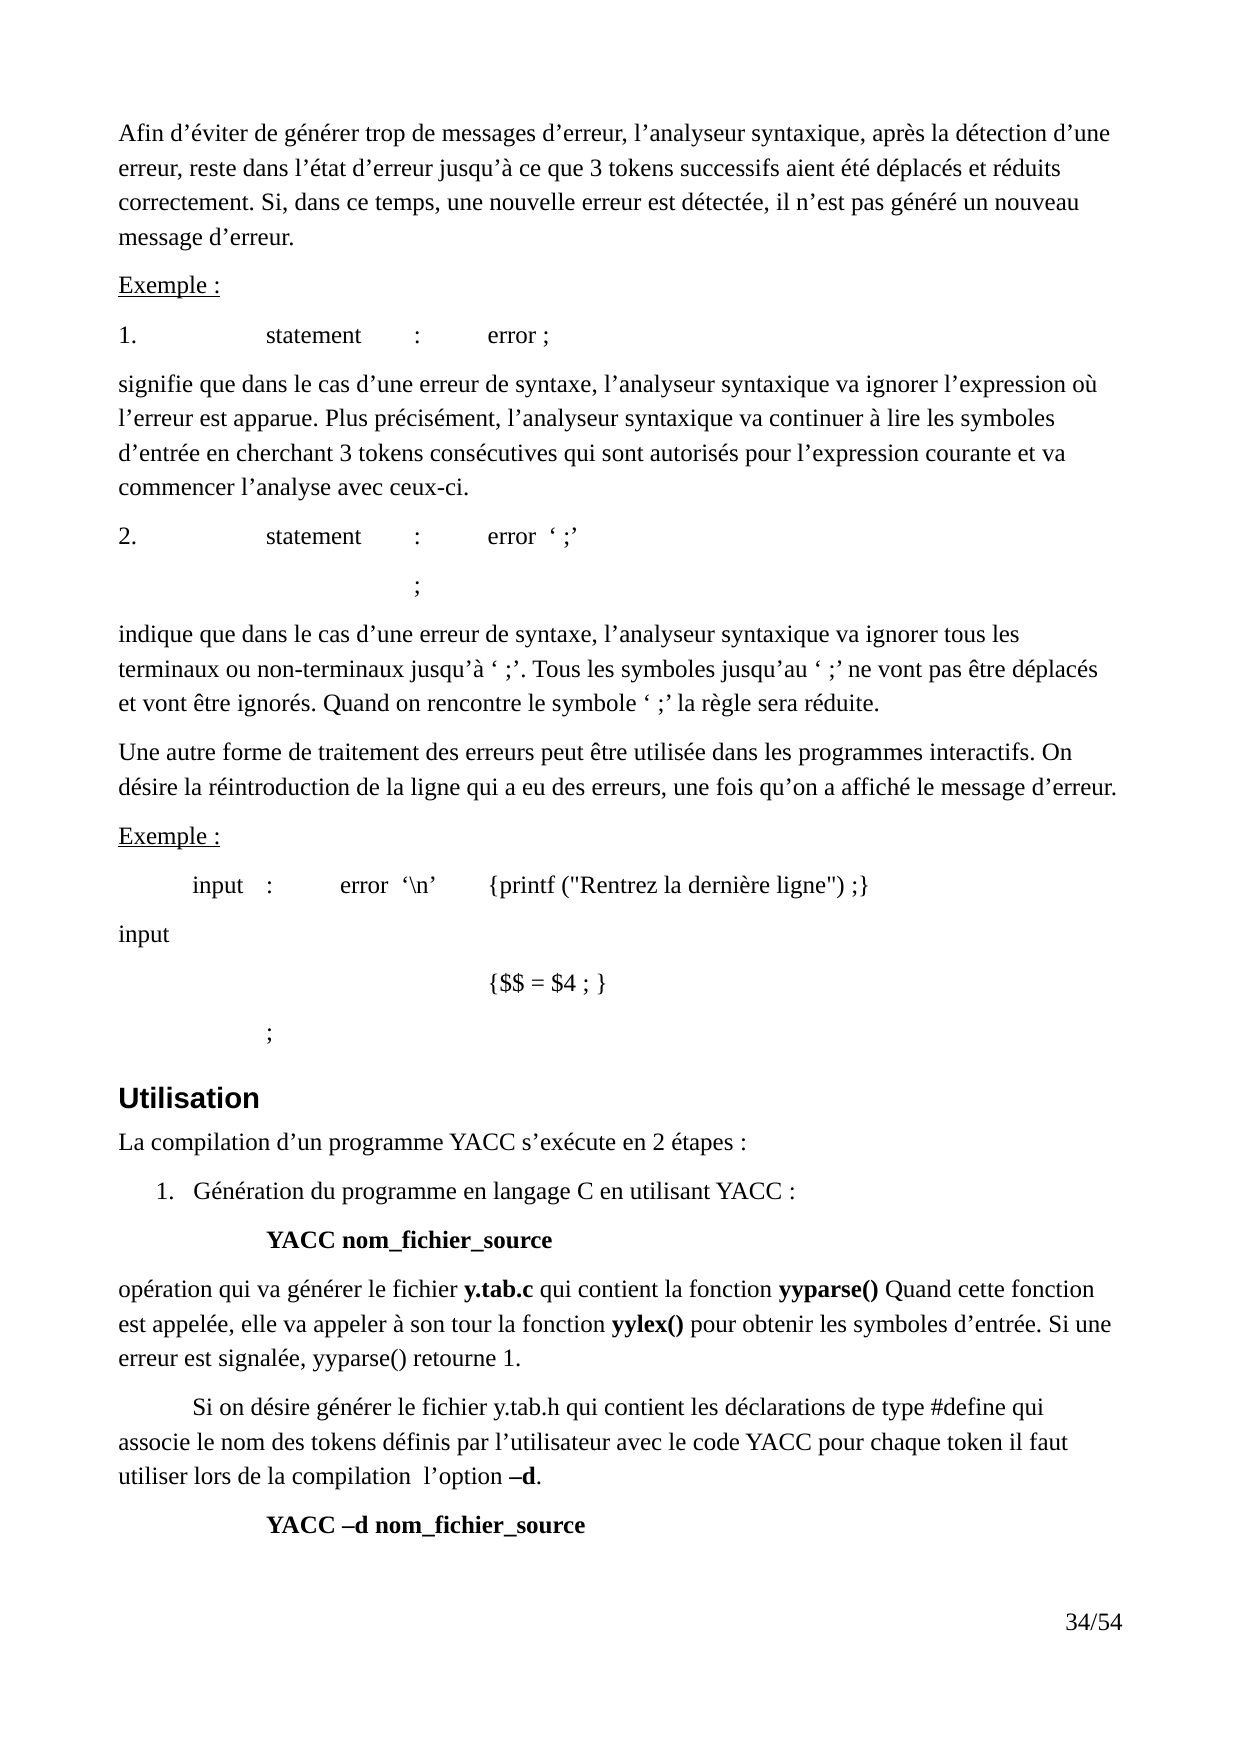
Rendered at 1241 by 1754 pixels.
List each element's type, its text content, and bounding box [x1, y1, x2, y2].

text Si on désire générer le fichier y.tab.h qui contient les déclarations de type #define qui associe le nom des tokens définis par l’utilisateur avec le code YACC pour chaque token il faut utiliser lors de la compilation l’option –d. [118, 1392, 1122, 1490]
text Une autre forme de traitement des erreurs peut être utilisée dans les programmes interactifs. On désire la réintroduction de la ligne qui a eu des erreurs, une fois qu’on a affiché le message d’erreur. [118, 737, 1122, 801]
text opération qui va générer le fichier y.tab.c qui contient la fonction yyparse() Quand cette fonction est appelée, elle va appeler à son tour la fonction yylex() pour obtenir les symboles d’entrée. Si une erreur est signalée, yyparse() retourne 1. [118, 1274, 1122, 1372]
text YACC nom_fichier_source [118, 1225, 1122, 1254]
text 2. statement : error ‘ ;’ [118, 521, 1122, 550]
subtitle Utilisation [118, 1081, 1122, 1114]
text ; [118, 1017, 1122, 1046]
text input [118, 919, 1122, 948]
text YACC –d nom_fichier_source [118, 1510, 1122, 1539]
text indique que dans le cas d’une erreur de syntaxe, l’analyseur syntaxique va ignorer tous les terminaux ou non-terminaux jusqu’à ‘ ;’. Tous les symboles jusqu’au ‘ ;’ ne vont pas être déplacés et vont être ignorés. Quand on rencontre le symbole ‘ ;’ la règle sera réduite. [118, 619, 1122, 717]
text Afin d’éviter de générer trop de messages d’erreur, l’analyseur syntaxique, après la détection d’une erreur, reste dans l’état d’erreur jusqu’à ce que 3 tokens successifs aient été déplacés et réduits correctement. Si, dans ce temps, une nouvelle erreur est détectée, il n’est pas généré un nouveau message d’erreur. [118, 118, 1122, 250]
text signifie que dans le cas d’une erreur de syntaxe, l’analyseur syntaxique va ignorer l’expression où l’erreur est apparue. Plus précisément, l’analyseur syntaxique va continuer à lire les symboles d’entrée en cherchant 3 tokens consécutives qui sont autorisés pour l’expression courante et va commencer l’analyse avec ceux-ci. [118, 369, 1122, 501]
text Exemple : [118, 821, 1122, 850]
text ; [118, 570, 1122, 599]
list Génération du programme en langage C en utilisant YACC : [156, 1176, 1122, 1205]
text 1. statement : error ; [118, 320, 1122, 348]
text input : error ‘\n’ {printf ("Rentrez la dernière ligne") ;} [118, 870, 1122, 899]
text La compilation d’un programme YACC s’exécute en 2 étapes : [118, 1127, 1122, 1156]
text {$$ = $4 ; } [118, 968, 1122, 997]
text Exemple : [118, 271, 1122, 299]
